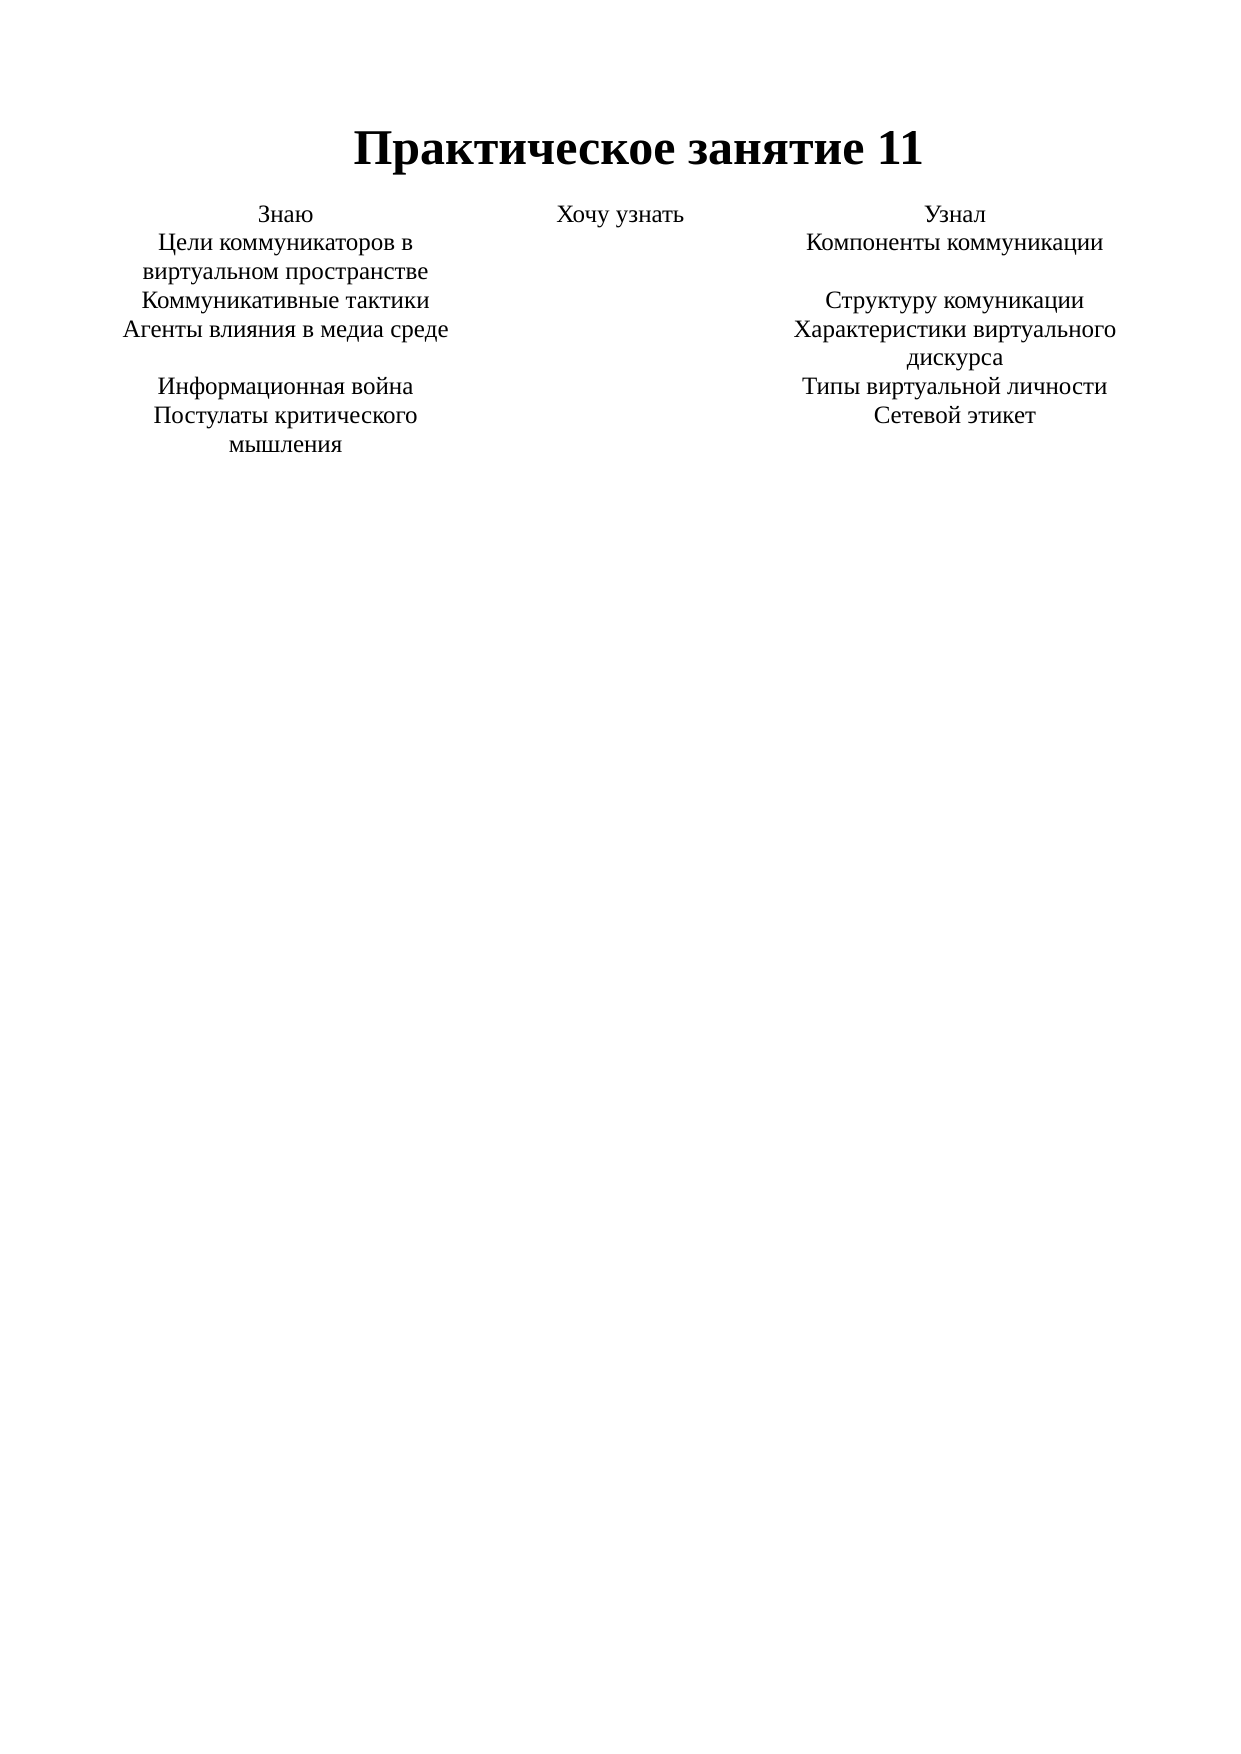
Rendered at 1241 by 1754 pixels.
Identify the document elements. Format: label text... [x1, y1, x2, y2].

table_cell Структуру комуникации [788, 285, 1122, 314]
table_cell Характеристики виртуального дискурса [788, 314, 1122, 371]
table_cell [453, 400, 787, 457]
table_cell Агенты влияния в медиа среде [118, 314, 453, 371]
table_cell Постулаты критического мышления [118, 400, 453, 457]
table_header Хочу узнать [453, 199, 787, 227]
table_cell Цели коммуникаторов в виртуальном пространстве [118, 228, 453, 285]
table_cell [453, 371, 787, 400]
table_cell [453, 228, 787, 285]
table_header Знаю [118, 199, 453, 227]
table_cell Информационная война [118, 371, 453, 400]
table_cell Коммуникативные тактики [118, 285, 453, 314]
table_cell Типы виртуальной личности [788, 371, 1122, 400]
table_header Узнал [788, 199, 1122, 227]
table_cell [453, 314, 787, 371]
table_cell [453, 285, 787, 314]
table_cell Компоненты коммуникации [788, 228, 1122, 285]
table_cell Сетевой этикет [788, 400, 1122, 457]
subtitle Практическое занятие 11 [118, 118, 1122, 176]
